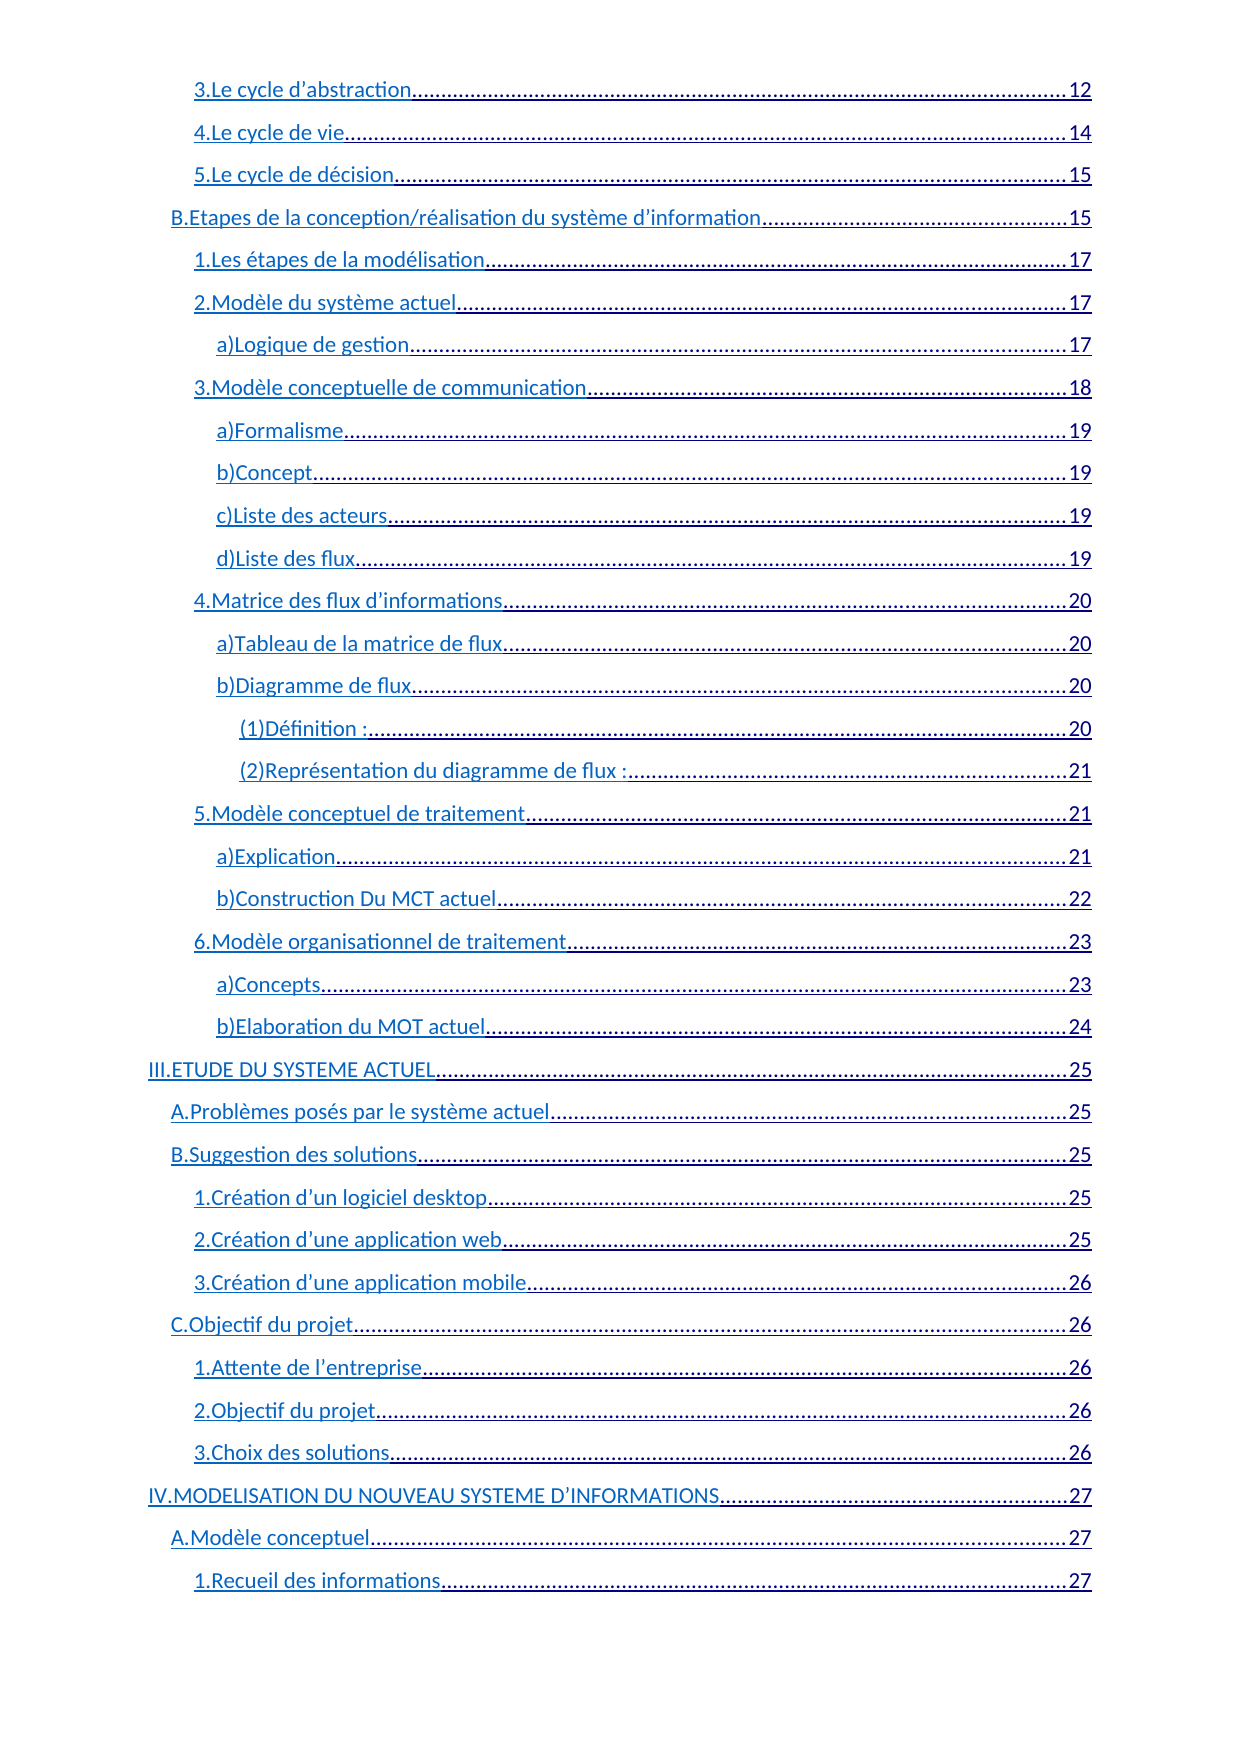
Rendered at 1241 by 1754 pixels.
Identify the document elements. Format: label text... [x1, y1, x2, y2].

text B. Suggestion des solutions 25 [171, 1140, 1093, 1168]
text 3. Le cycle d’abstraction 12 [193, 75, 1093, 103]
text 1. Les étapes de la modélisation 17 [193, 245, 1093, 273]
text c) Liste des acteurs 19 [216, 501, 1093, 529]
text a) Logique de gestion 17 [216, 331, 1093, 359]
text a) Formalisme 19 [216, 416, 1093, 444]
text 2. Modèle du système actuel 17 [193, 288, 1093, 316]
text IV. MODELISATION DU NOUVEAU SYSTEME D’INFORMATIONS 27 [148, 1481, 1093, 1509]
text 4. Le cycle de vie 14 [193, 118, 1093, 146]
text C. Objectif du projet 26 [171, 1311, 1093, 1338]
text a) Explication 21 [216, 842, 1093, 870]
text 1. Attente de l’entreprise 26 [193, 1353, 1093, 1381]
text 3. Modèle conceptuelle de communication 18 [193, 373, 1093, 401]
text 2. Objectif du projet 26 [193, 1396, 1093, 1424]
text 5. Modèle conceptuel de traitement 21 [193, 799, 1093, 827]
text 4. Matrice des flux d’informations 20 [193, 586, 1093, 614]
text III. ETUDE DU SYSTEME ACTUEL 25 [148, 1055, 1093, 1083]
text b) Construction Du MCT actuel 22 [216, 884, 1093, 912]
text 6. Modèle organisationnel de traitement 23 [193, 927, 1093, 955]
text A. Problèmes posés par le système actuel 25 [171, 1097, 1093, 1126]
text 1. Recueil des informations 27 [193, 1566, 1093, 1594]
text 2. Création d’une application web 25 [193, 1225, 1093, 1253]
text 1. Création d’un logiciel desktop 25 [193, 1183, 1093, 1211]
text (2) Représentation du diagramme de flux : 21 [239, 757, 1093, 785]
text 3. Choix des solutions 26 [193, 1438, 1093, 1466]
text 5. Le cycle de décision 15 [193, 160, 1093, 188]
text A. Modèle conceptuel 27 [171, 1523, 1093, 1552]
text B. Etapes de la conception/réalisation du système d’information 15 [171, 203, 1093, 231]
text d) Liste des flux 19 [216, 544, 1093, 572]
text b) Elaboration du MOT actuel 24 [216, 1012, 1093, 1040]
text 3. Création d’une application mobile 26 [193, 1268, 1093, 1296]
text a) Concepts 23 [216, 970, 1093, 998]
text b) Diagramme de flux 20 [216, 671, 1093, 699]
text a) Tableau de la matrice de flux 20 [216, 629, 1093, 657]
text (1) Définition : 20 [239, 714, 1093, 742]
text b) Concept 19 [216, 458, 1093, 486]
